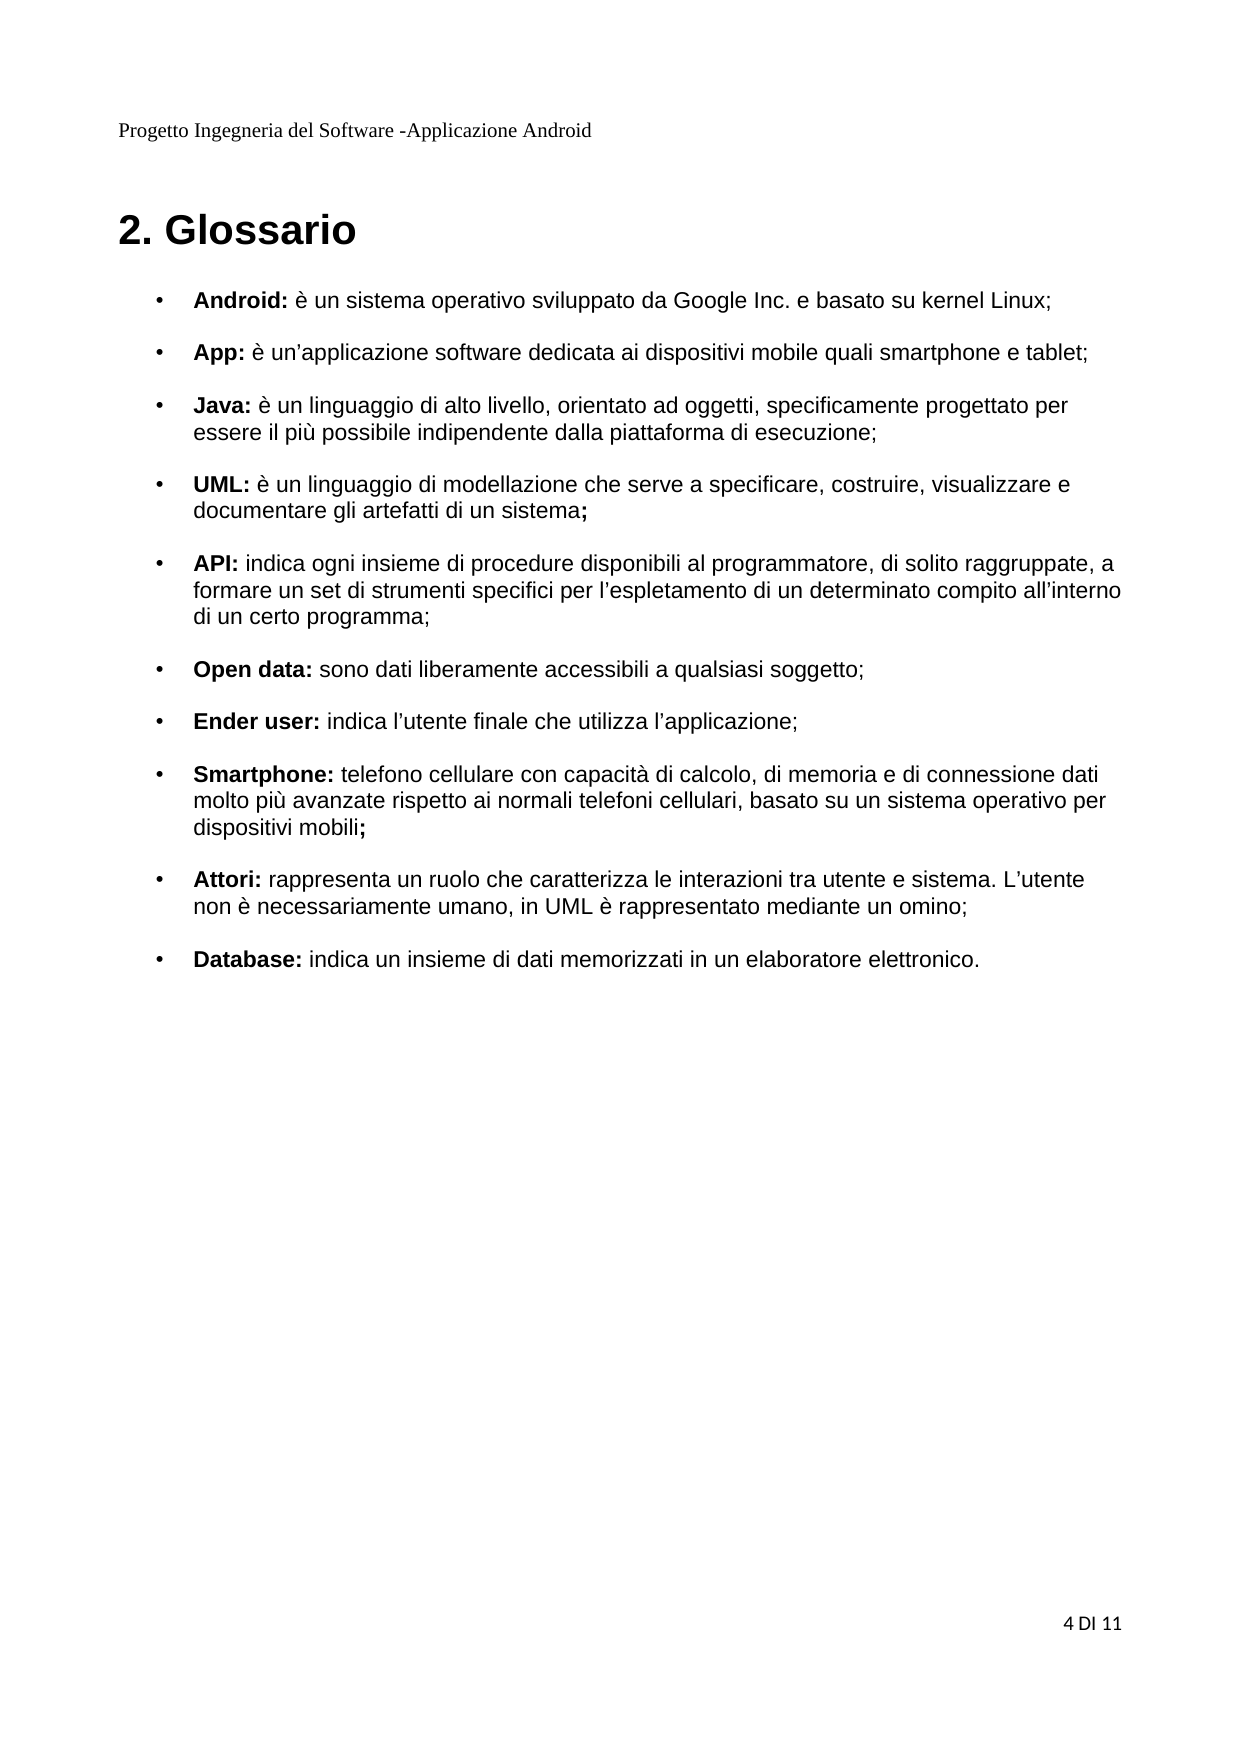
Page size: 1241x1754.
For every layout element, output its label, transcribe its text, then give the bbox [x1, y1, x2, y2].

list Attori: rappresenta un ruolo che caratterizza le interazioni tra utente e sistema. L’utente non è necessariamente umano, in UML è rappresentato mediante un omino; [156, 866, 1122, 919]
list Ender user: indica l’utente finale che utilizza l’applicazione; [156, 708, 1122, 735]
list App: è un’applicazione software dedicata ai dispositivi mobile quali smartphone e tablet; [156, 339, 1122, 366]
list UML: è un linguaggio di modellazione che serve a specificare, costruire, visualizzare e documentare gli artefatti di un sistema; [156, 471, 1122, 524]
list API: indica ogni insieme di procedure disponibili al programmatore, di solito raggruppate, a formare un set di strumenti specifici per l’espletamento di un determinato compito all’interno di un certo programma; [156, 550, 1122, 629]
list Java: è un linguaggio di alto livello, orientato ad oggetti, specificamente progettato per essere il più possibile indipendente dalla piattaforma di esecuzione; [156, 392, 1122, 445]
list Android: è un sistema operativo sviluppato da Google Inc. e basato su kernel Linux; [156, 287, 1122, 313]
list Open data: sono dati liberamente accessibili a qualsiasi soggetto; [156, 656, 1122, 682]
list Smartphone: telefono cellulare con capacità di calcolo, di memoria e di connessione dati molto più avanzate rispetto ai normali telefoni cellulari, basato su un sistema operativo per dispositivi mobili; [156, 761, 1122, 840]
subtitle 2. Glossario [118, 205, 1122, 253]
list Database: indica un insieme di dati memorizzati in un elaboratore elettronico. [156, 946, 1122, 972]
